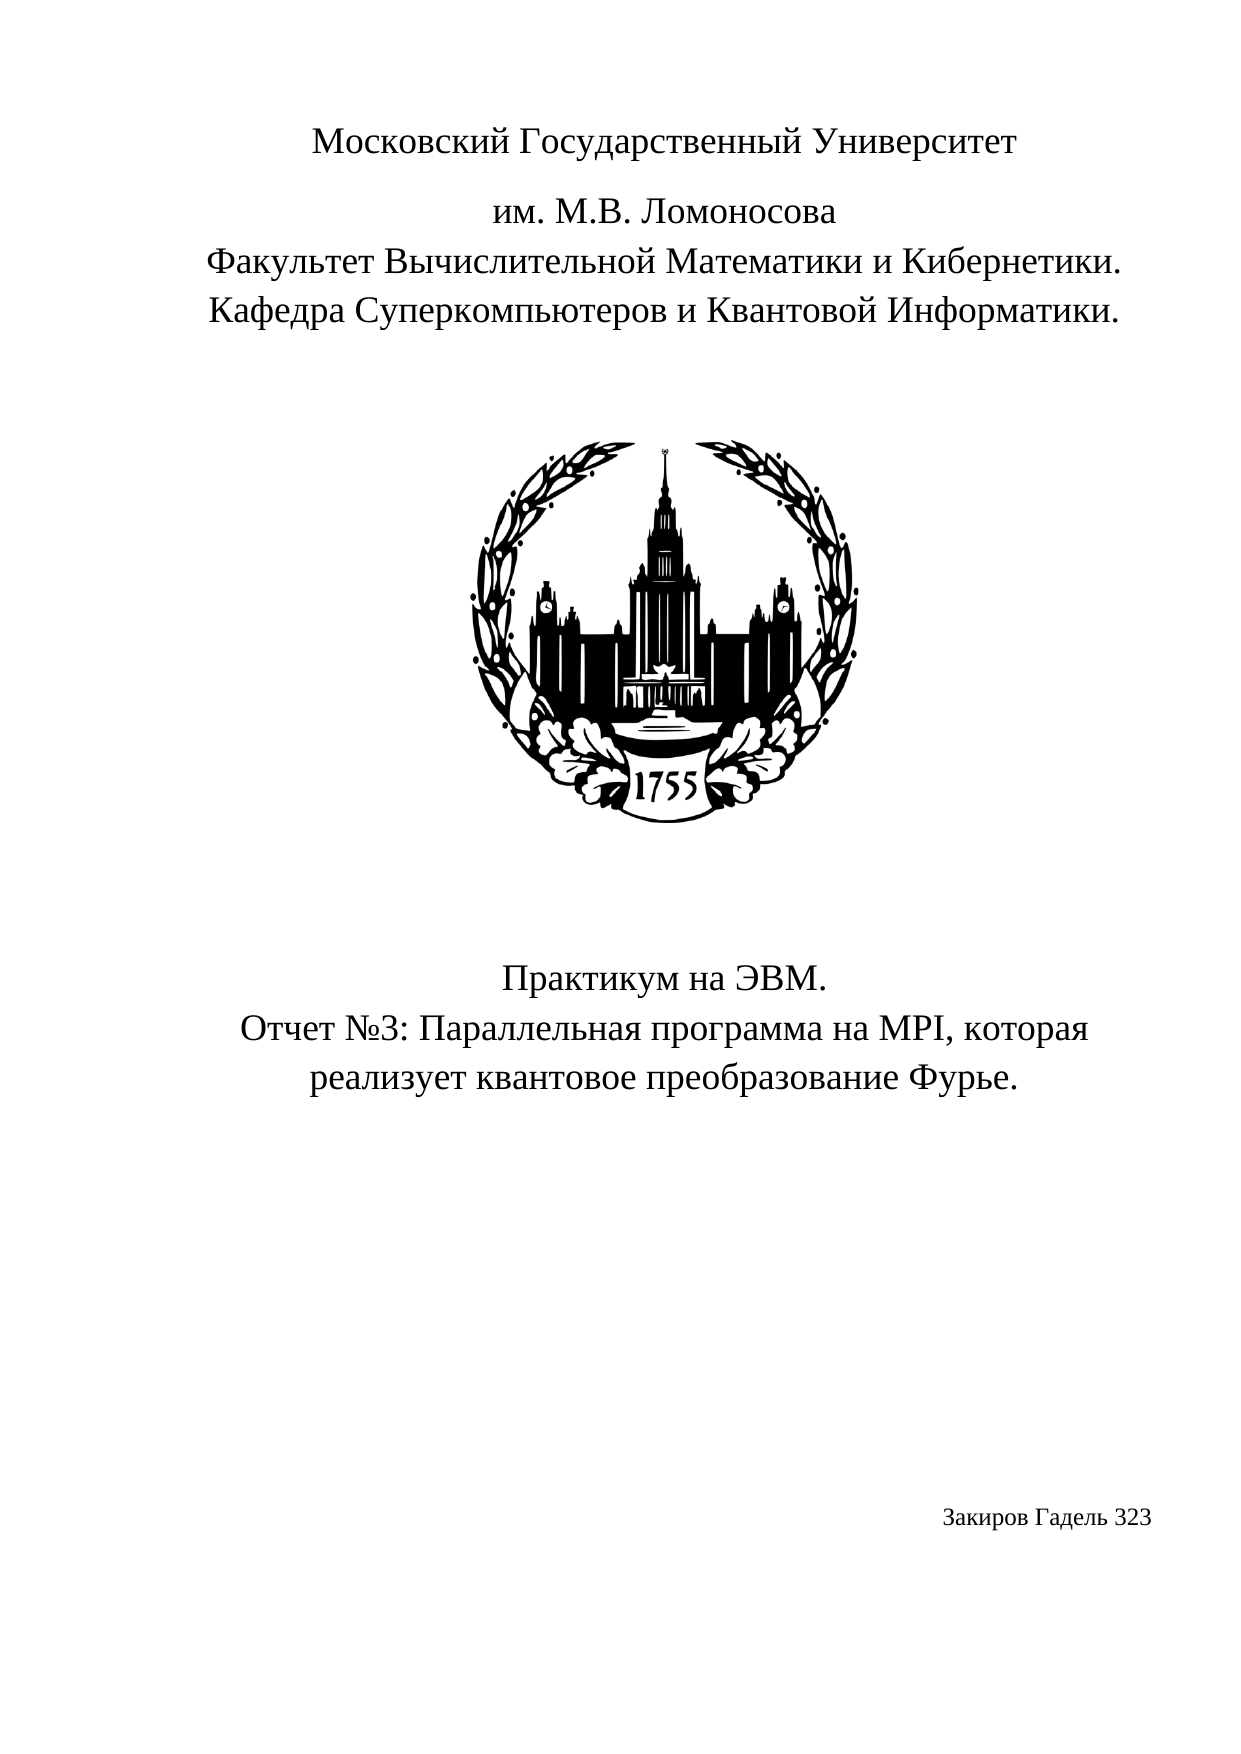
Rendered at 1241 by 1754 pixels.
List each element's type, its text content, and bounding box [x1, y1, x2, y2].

table_header [177, 358, 1152, 387]
text Московский Государственный Университет [177, 118, 1152, 161]
text Практикум на ЭВМ. Отчет №3: Параллельная программа на MPI, которая реализует квантовое преобразование Фурье. [177, 955, 1152, 1098]
text им. М.В. Ломоносова Факультет Вычислительной Математики и Кибернетики. Кафедра Суперкомпьютеров и Квантовой Информатики. [177, 188, 1152, 331]
text Закиров Гадель 323 [177, 1502, 1152, 1531]
picture [470, 440, 859, 823]
